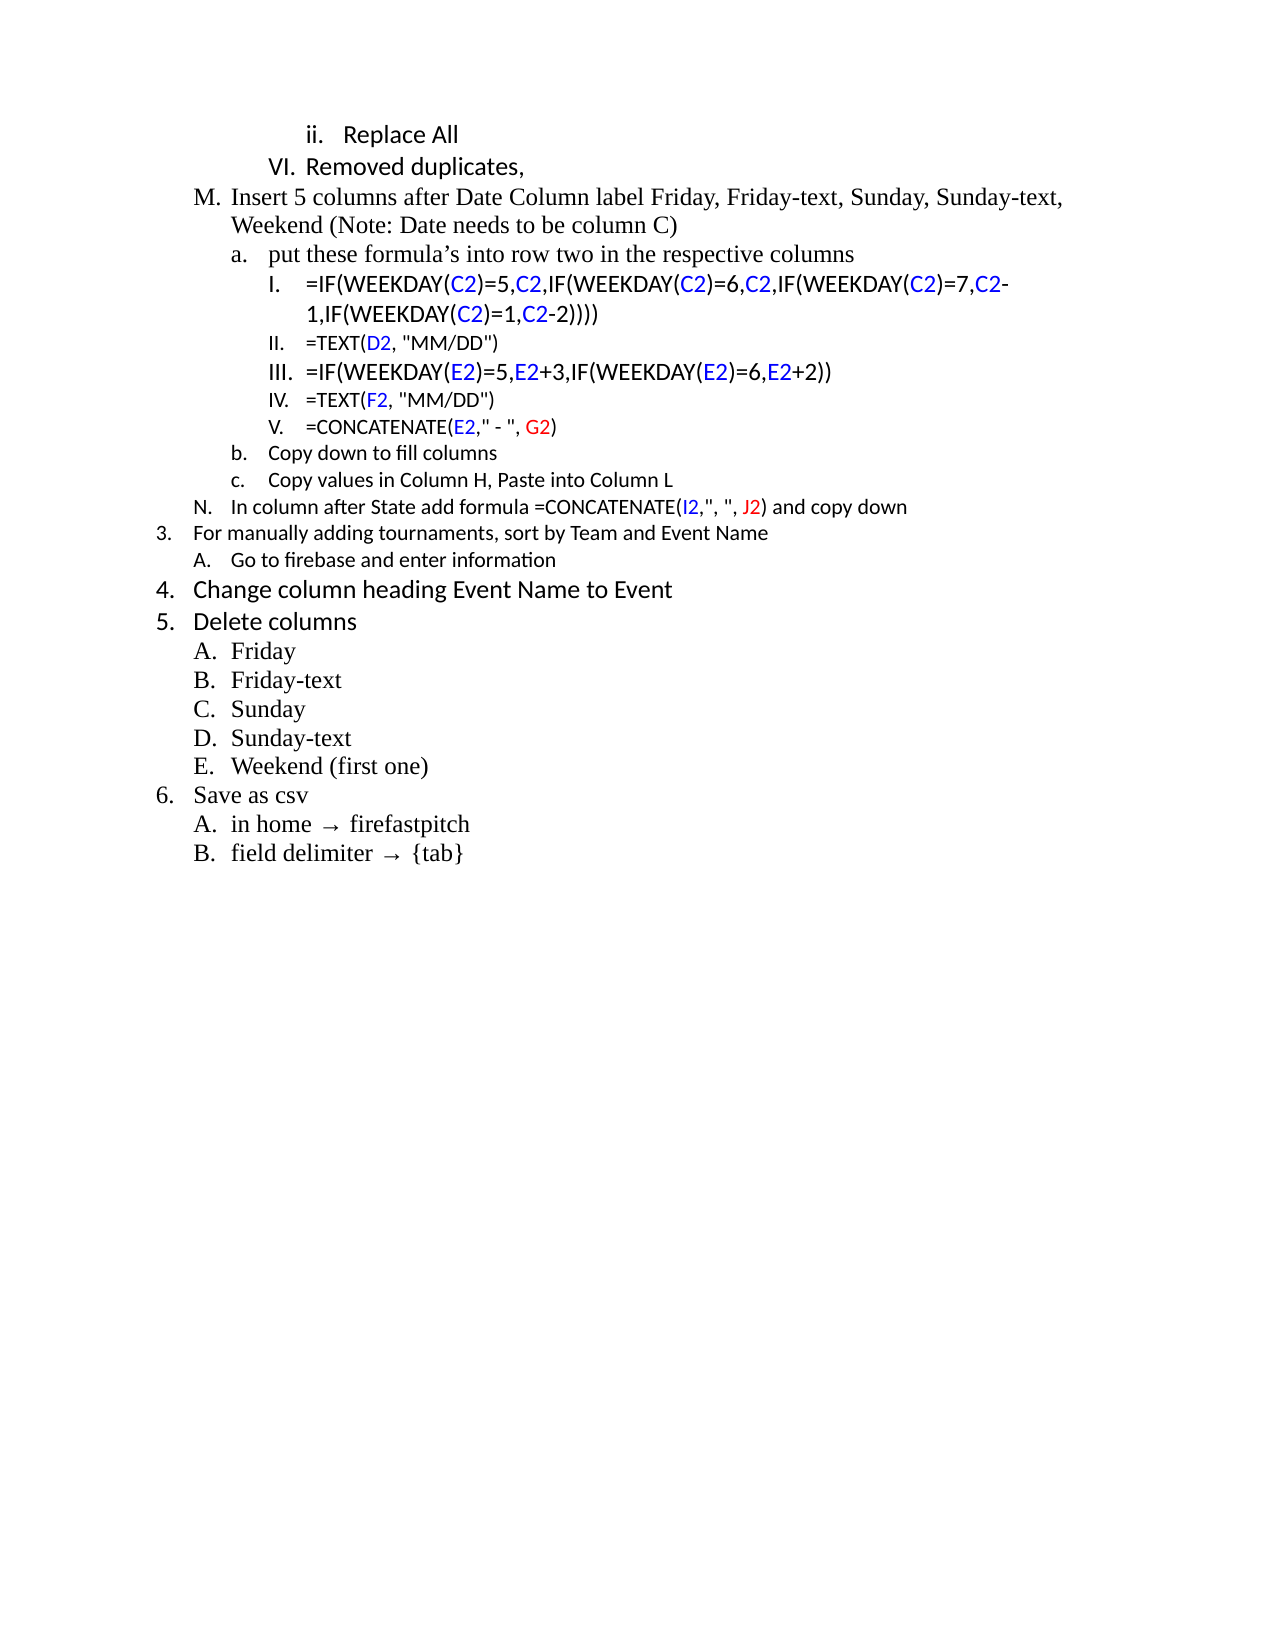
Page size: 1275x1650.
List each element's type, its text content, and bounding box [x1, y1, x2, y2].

list Sunday-text [193, 723, 1157, 751]
list =CONCATENATE(E2," - ", G2) [268, 413, 1157, 439]
list Friday-text [193, 665, 1157, 694]
list In column after State add formula =CONCATENATE(I2,", ", J2) and copy down [193, 493, 1157, 519]
list put these formula’s into row two in the respective columns [231, 239, 1157, 268]
list Friday [193, 636, 1157, 665]
list =IF(WEEKDAY(C2)=5,C2,IF(WEEKDAY(C2)=6,C2,IF(WEEKDAY(C2)=7,C2-1,IF(WEEKDAY(C2)=1,C2-2)))) [268, 268, 1157, 329]
list Weekend (first one) [193, 751, 1157, 780]
list Sunday [193, 694, 1157, 723]
list For manually adding tournaments, sort by Team and Event Name [156, 519, 1157, 546]
list in home → firefastpitch [193, 809, 1157, 838]
list Save as csv [156, 780, 1157, 809]
list Replace All [306, 118, 1157, 150]
list Copy values in Column H, Paste into Column L [231, 466, 1157, 493]
list Change column heading Event Name to Event [156, 573, 1157, 604]
list field delimiter → {tab} [193, 838, 1157, 866]
list =TEXT(D2, "MM/DD") [268, 329, 1157, 356]
list Delete columns [156, 604, 1157, 636]
list =TEXT(F2, "MM/DD") [268, 386, 1157, 413]
list Insert 5 columns after Date Column label Friday, Friday-text, Sunday, Sunday-text, Weekend (Note: Date needs to be column C) [193, 182, 1157, 239]
list Copy down to fill columns [231, 439, 1157, 466]
list Go to firebase and enter information [193, 546, 1157, 573]
list =IF(WEEKDAY(E2)=5,E2+3,IF(WEEKDAY(E2)=6,E2+2)) [268, 356, 1157, 386]
list Removed duplicates, [268, 150, 1157, 182]
